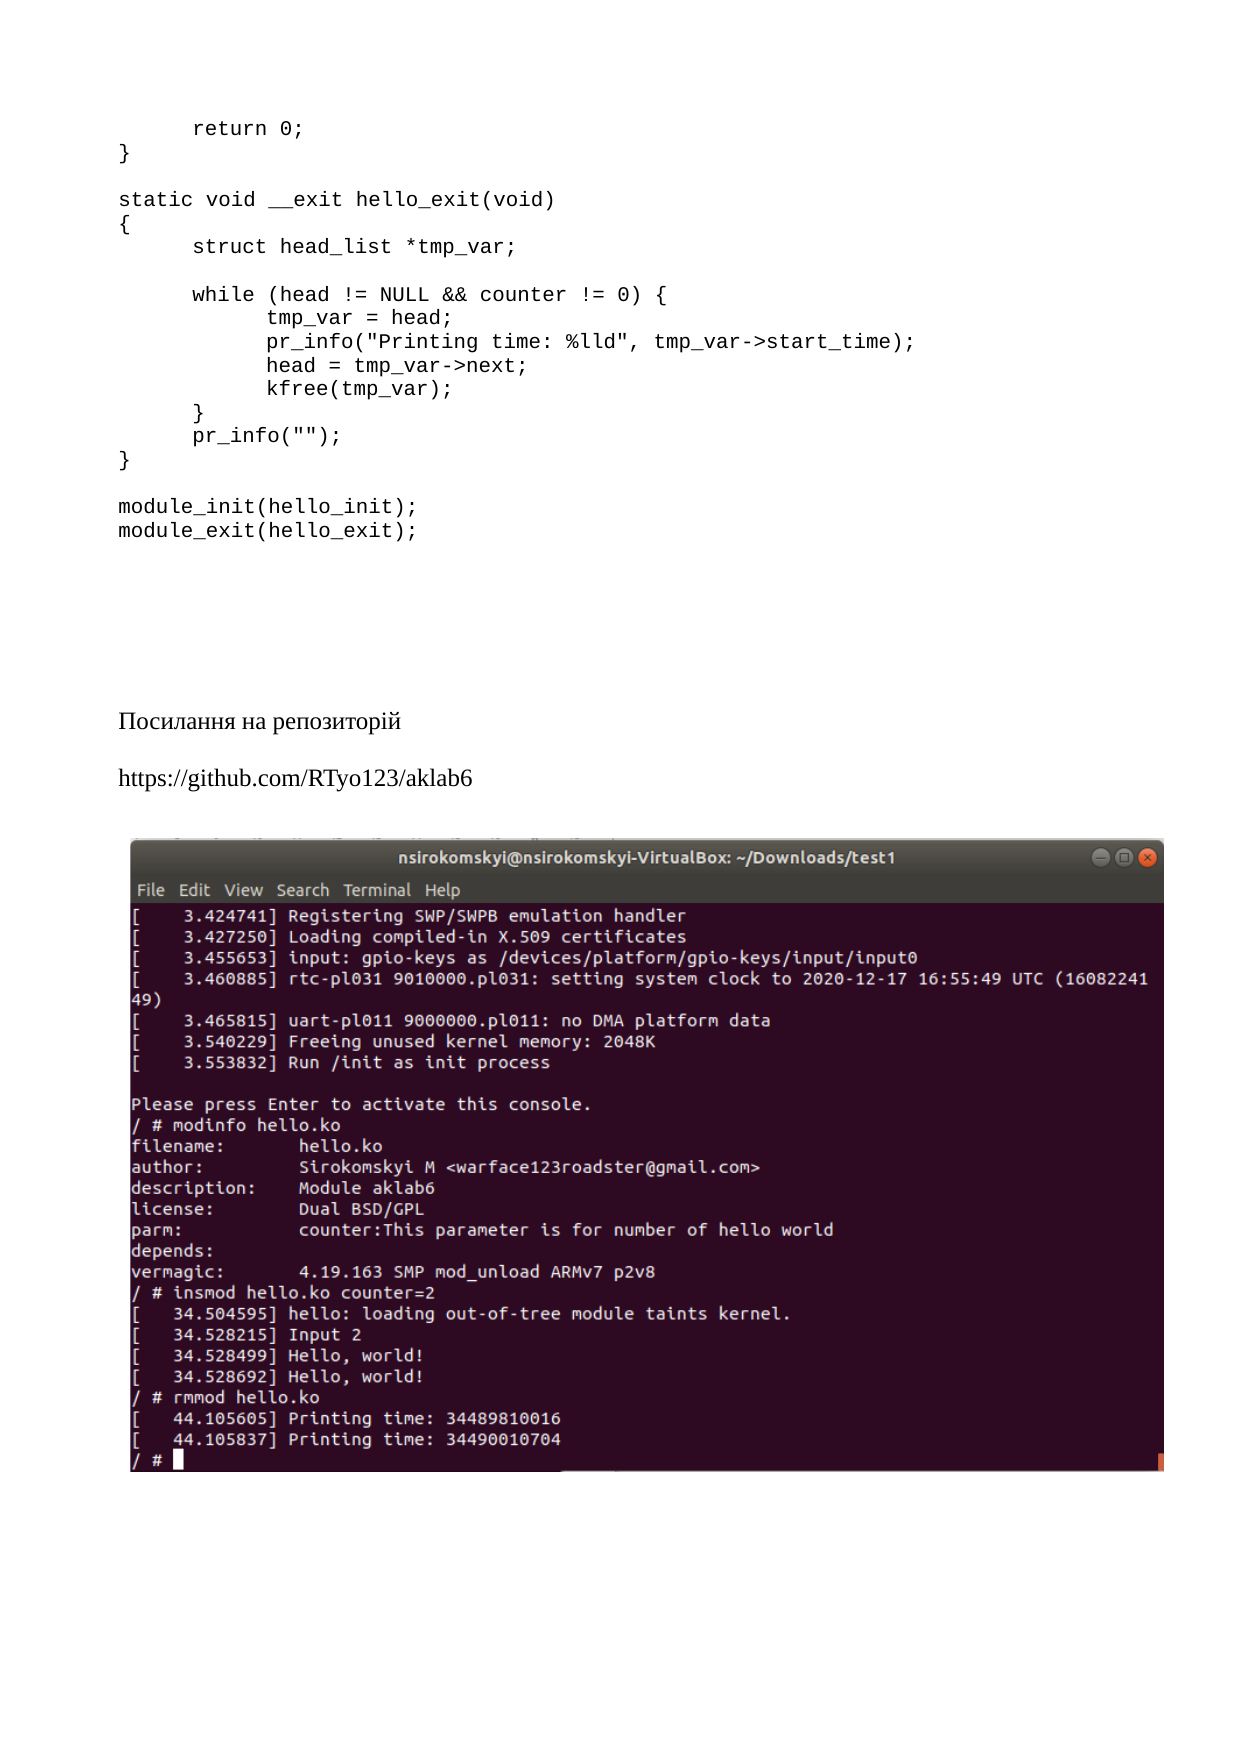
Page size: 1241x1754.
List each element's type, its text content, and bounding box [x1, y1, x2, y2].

picture [130, 838, 1164, 1472]
text return 0; [118, 118, 1122, 142]
text https://github.com/RTyo123/aklab6 [118, 763, 1122, 792]
text pr_info("Printing time: %lld", tmp_var->start_time); [118, 331, 1122, 354]
text Посилання на репозиторій [118, 706, 1122, 735]
text } [118, 449, 1122, 473]
text module_init(hello_init); [118, 496, 1122, 520]
text kfree(tmp_var); [118, 378, 1122, 402]
text { [118, 213, 1122, 236]
text module_exit(hello_exit); [118, 520, 1122, 544]
text tmp_var = head; [118, 307, 1122, 331]
text head = tmp_var->next; [118, 354, 1122, 378]
text } [118, 402, 1122, 426]
text static void __exit hello_exit(void) [118, 189, 1122, 213]
text } [118, 142, 1122, 165]
text pr_info(""); [118, 426, 1122, 449]
text struct head_list *tmp_var; [118, 236, 1122, 260]
text while (head != NULL && counter != 0) { [118, 284, 1122, 307]
